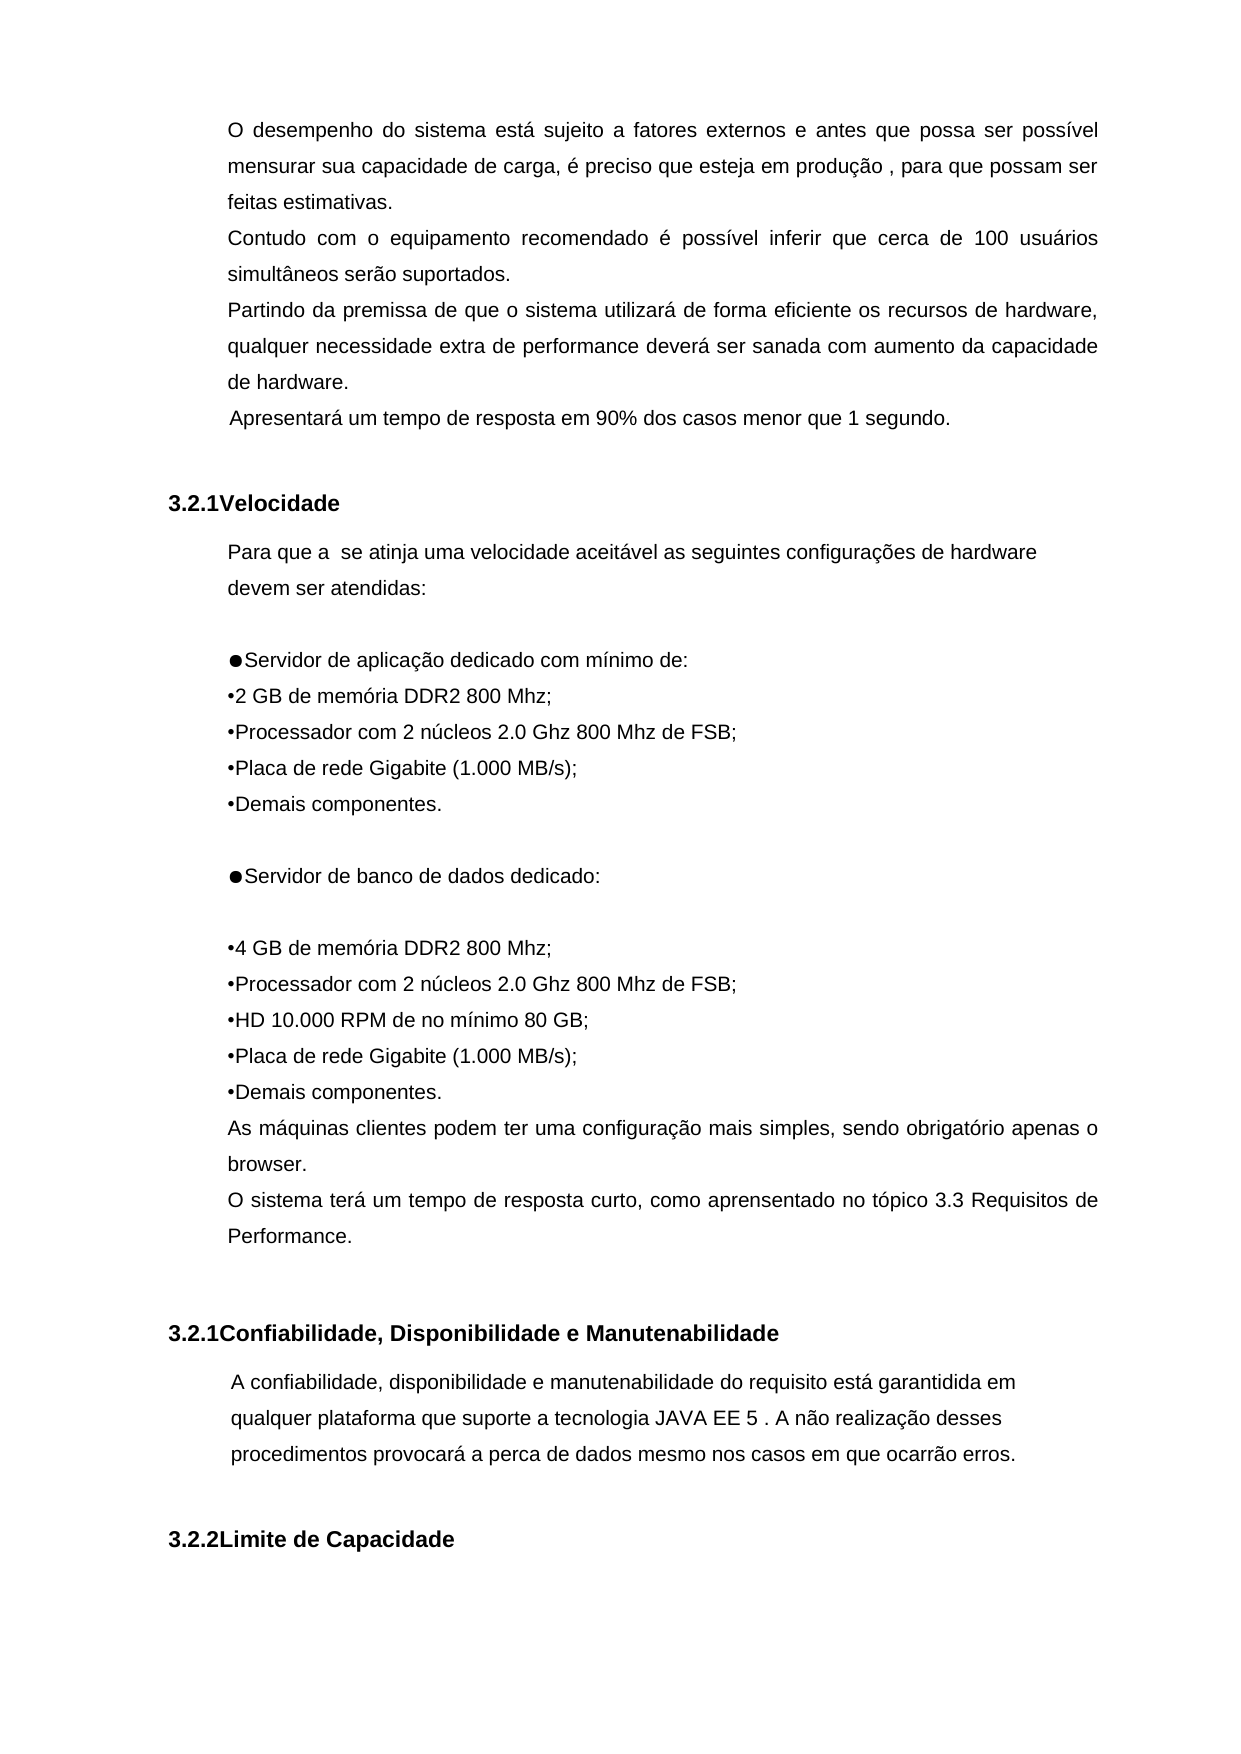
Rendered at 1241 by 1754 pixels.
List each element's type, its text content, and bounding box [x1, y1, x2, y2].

list Demais componentes. [227, 792, 1100, 816]
list Servidor de aplicação dedicado com mínimo de: [227, 648, 1100, 672]
list 2 GB de memória DDR2 800 Mhz; [227, 684, 1100, 708]
text A confiabilidade, disponibilidade e manutenabilidade do requisito está garantidida em qualquer plataforma que suporte a tecnologia JAVA EE 5 . A não realização desses procedimentos provocará a perca de dados mesmo nos casos em que ocarrão erros. [231, 1370, 1100, 1466]
list Placa de rede Gigabite (1.000 MB/s); [227, 756, 1100, 780]
text O desempenho do sistema está sujeito a fatores externos e antes que possa ser possível mensurar sua capacidade de carga, é preciso que esteja em produção , para que possam ser feitas estimativas. [227, 118, 1100, 214]
list Placa de rede Gigabite (1.000 MB/s); [227, 1044, 1100, 1068]
text Partindo da premissa de que o sistema utilizará de forma eficiente os recursos de hardware, qualquer necessidade extra de performance deverá ser sanada com aumento da capacidade de hardware. [227, 298, 1100, 394]
list Demais componentes. [227, 1080, 1100, 1104]
text Para que a se atinja uma velocidade aceitável as seguintes configurações de hardware devem ser atendidas: [227, 540, 1100, 600]
text Contudo com o equipamento recomendado é possível inferir que cerca de 100 usuários simultâneos serão suportados. [227, 226, 1100, 286]
text O sistema terá um tempo de resposta curto, como aprensentado no tópico 3.3 Requisitos de Performance. [227, 1188, 1100, 1248]
list Servidor de banco de dados dedicado: [227, 864, 1100, 888]
list Processador com 2 núcleos 2.0 Ghz 800 Mhz de FSB; [227, 720, 1100, 744]
subtitle Limite de Capacidade [168, 1526, 1100, 1552]
list HD 10.000 RPM de no mínimo 80 GB; [227, 1008, 1100, 1032]
subtitle Velocidade [168, 489, 1100, 516]
list Processador com 2 núcleos 2.0 Ghz 800 Mhz de FSB; [227, 972, 1100, 996]
list 4 GB de memória DDR2 800 Mhz; [227, 936, 1100, 960]
text Apresentará um tempo de resposta em 90% dos casos menor que 1 segundo. [229, 406, 1100, 429]
text As máquinas clientes podem ter uma configuração mais simples, sendo obrigatório apenas o browser. [227, 1116, 1100, 1176]
subtitle Confiabilidade, Disponibilidade e Manutenabilidade [168, 1319, 1100, 1346]
